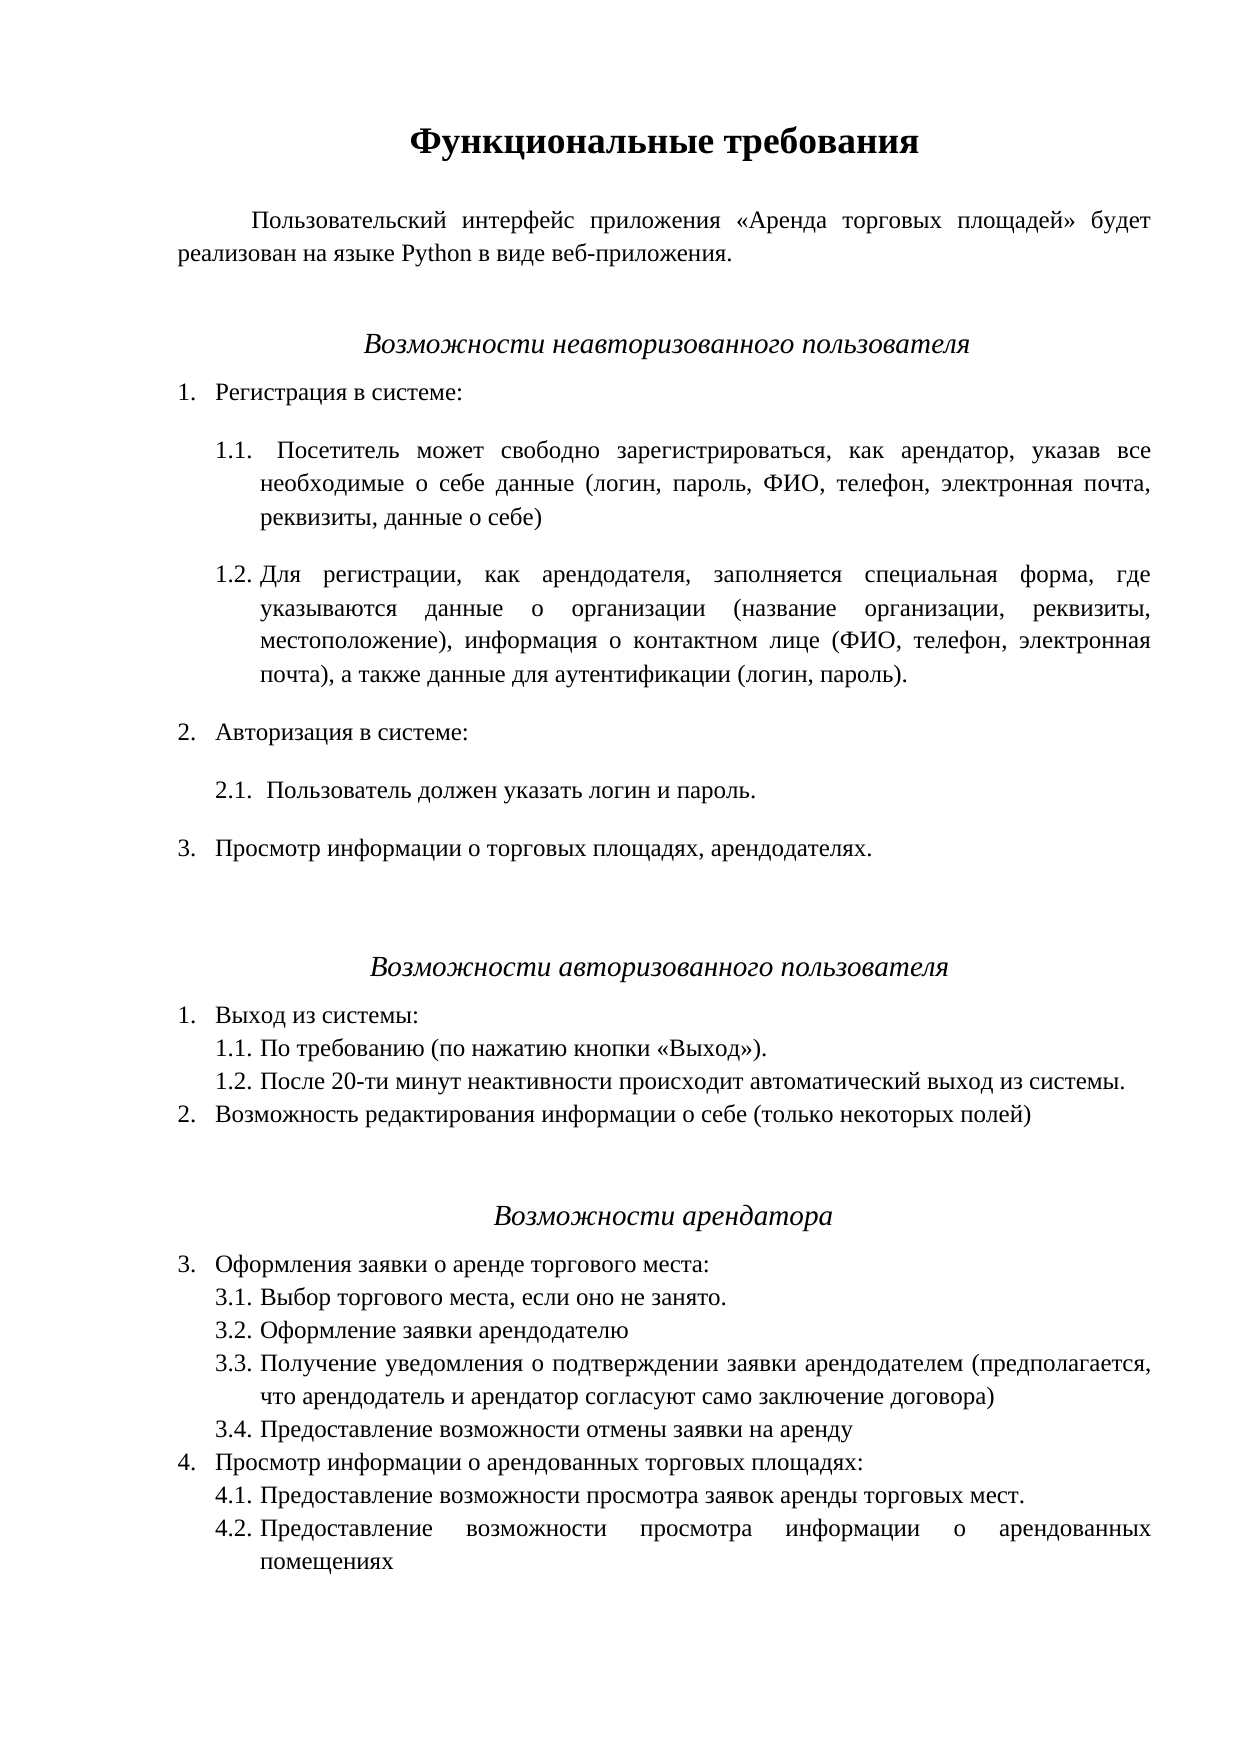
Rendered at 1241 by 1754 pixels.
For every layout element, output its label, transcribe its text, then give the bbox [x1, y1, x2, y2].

list Для регистрации, как арендодателя, заполняется специальная форма, где указываются данные о организации (название организации, реквизиты, местоположение), информация о контактном лице (ФИО, телефон, электронная почта), а также данные для аутентификации (логин, пароль). [215, 559, 1152, 687]
list Предоставление возможности просмотра заявок аренды торговых мест. [215, 1480, 1152, 1509]
subtitle Возможности арендатора [177, 1198, 1152, 1231]
text Пользовательский интерфейс приложения «Аренда торговых площадей» будет реализован на языке Python в виде веб-приложения. [177, 205, 1152, 267]
list Получение уведомления о подтверждении заявки арендодателем (предполагается, что арендодатель и арендатор согласуют само заключение договора) [215, 1348, 1152, 1410]
list По требованию (по нажатию кнопки «Выход»). [215, 1033, 1152, 1062]
list Регистрация в системе: [177, 377, 1152, 406]
subtitle Возможности авторизованного пользователя [177, 949, 1152, 982]
list Предоставление возможности просмотра информации о арендованных помещениях [215, 1513, 1152, 1575]
list Предоставление возможности отмены заявки на аренду [215, 1414, 1152, 1443]
list Просмотр информации о арендованных торговых площадях: [177, 1447, 1152, 1476]
list Пользователь должен указать логин и пароль. [215, 775, 1152, 803]
list Возможность редактирования информации о себе (только некоторых полей) [177, 1099, 1152, 1128]
list Оформление заявки арендодателю [215, 1315, 1152, 1344]
list Просмотр информации о торговых площадях, арендодателях. [177, 833, 1152, 861]
list После 20-ти минут неактивности происходит автоматический выход из системы. [215, 1066, 1152, 1094]
subtitle Возможности неавторизованного пользователя [177, 326, 1152, 360]
list Посетитель может свободно зарегистрироваться, как арендатор, указав все необходимые о себе данные (логин, пароль, ФИО, телефон, электронная почта, реквизиты, данные о себе) [215, 436, 1152, 530]
subtitle Функциональные требования [177, 118, 1152, 161]
list Оформления заявки о аренде торгового места: [177, 1249, 1152, 1278]
list Выбор торгового места, если оно не занято. [215, 1282, 1152, 1311]
list Выход из системы: [177, 1000, 1152, 1028]
list Авторизация в системе: [177, 717, 1152, 745]
